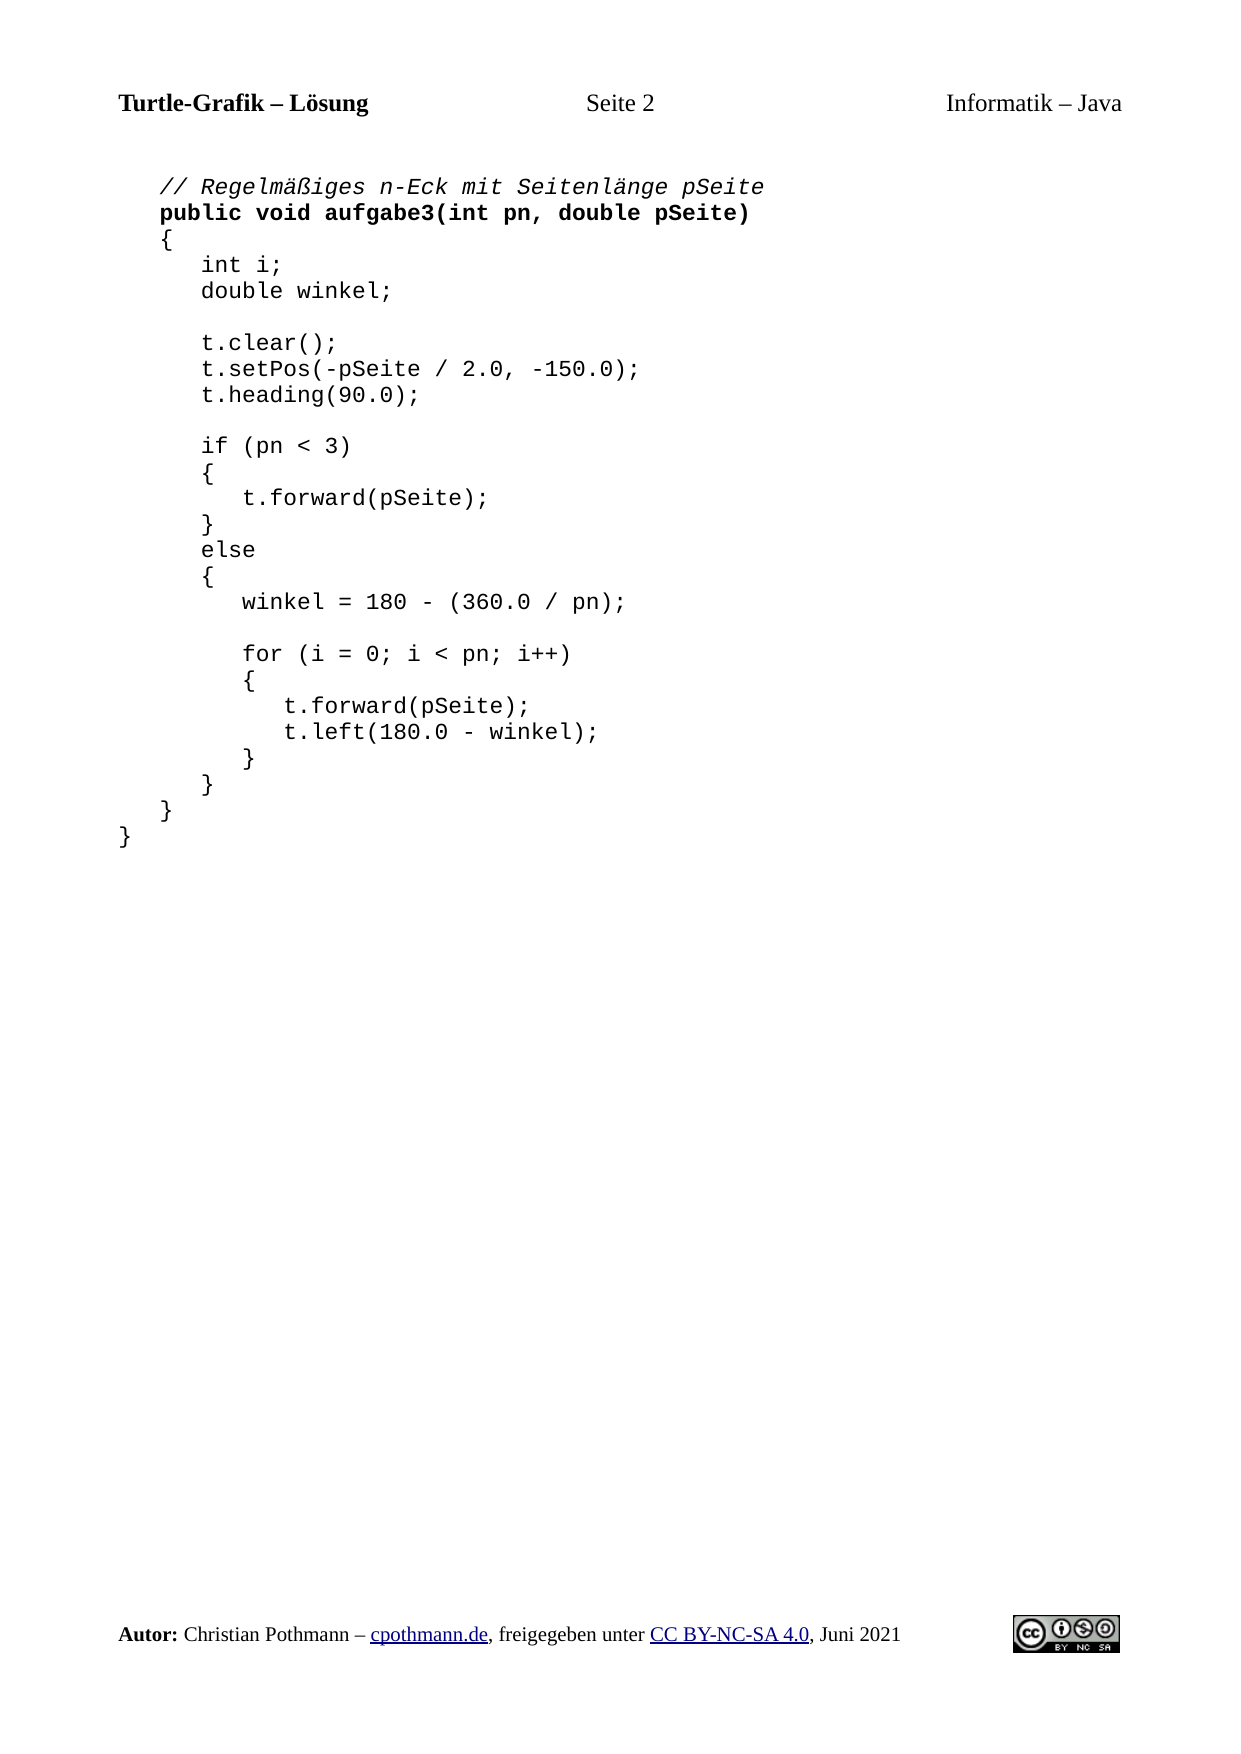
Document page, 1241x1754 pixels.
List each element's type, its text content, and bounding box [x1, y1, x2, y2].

text } [118, 798, 1122, 824]
text t.heading(90.0); [118, 383, 1122, 409]
text { [118, 564, 1122, 591]
text t.left(180.0 - winkel); [118, 720, 1122, 746]
text } [118, 824, 1122, 850]
text for (i = 0; i < pn; i++) [118, 642, 1122, 668]
text t.setPos(-pSeite / 2.0, -150.0); [118, 357, 1122, 383]
text // Regelmäßiges n-Eck mit Seitenlänge pSeite [118, 176, 1122, 201]
text t.clear(); [118, 331, 1122, 357]
text public void aufgabe3(int pn, double pSeite) [118, 201, 1122, 227]
text } [118, 772, 1122, 798]
text { [118, 461, 1122, 487]
text t.forward(pSeite); [118, 694, 1122, 720]
text { [118, 668, 1122, 694]
text Autor: Christian Pothmann – cpothmann.de, freigegeben unter CC BY-NC-SA 4.0, Juni 2021 [118, 1621, 1013, 1646]
text } [118, 746, 1122, 772]
text winkel = 180 - (360.0 / pn); [118, 591, 1122, 616]
text t.forward(pSeite); [118, 487, 1122, 513]
picture [1013, 1615, 1120, 1653]
text { [118, 227, 1122, 253]
text else [118, 539, 1122, 564]
text int i; [118, 253, 1122, 279]
text double winkel; [118, 279, 1122, 305]
text } [118, 513, 1122, 539]
text if (pn < 3) [118, 435, 1122, 461]
